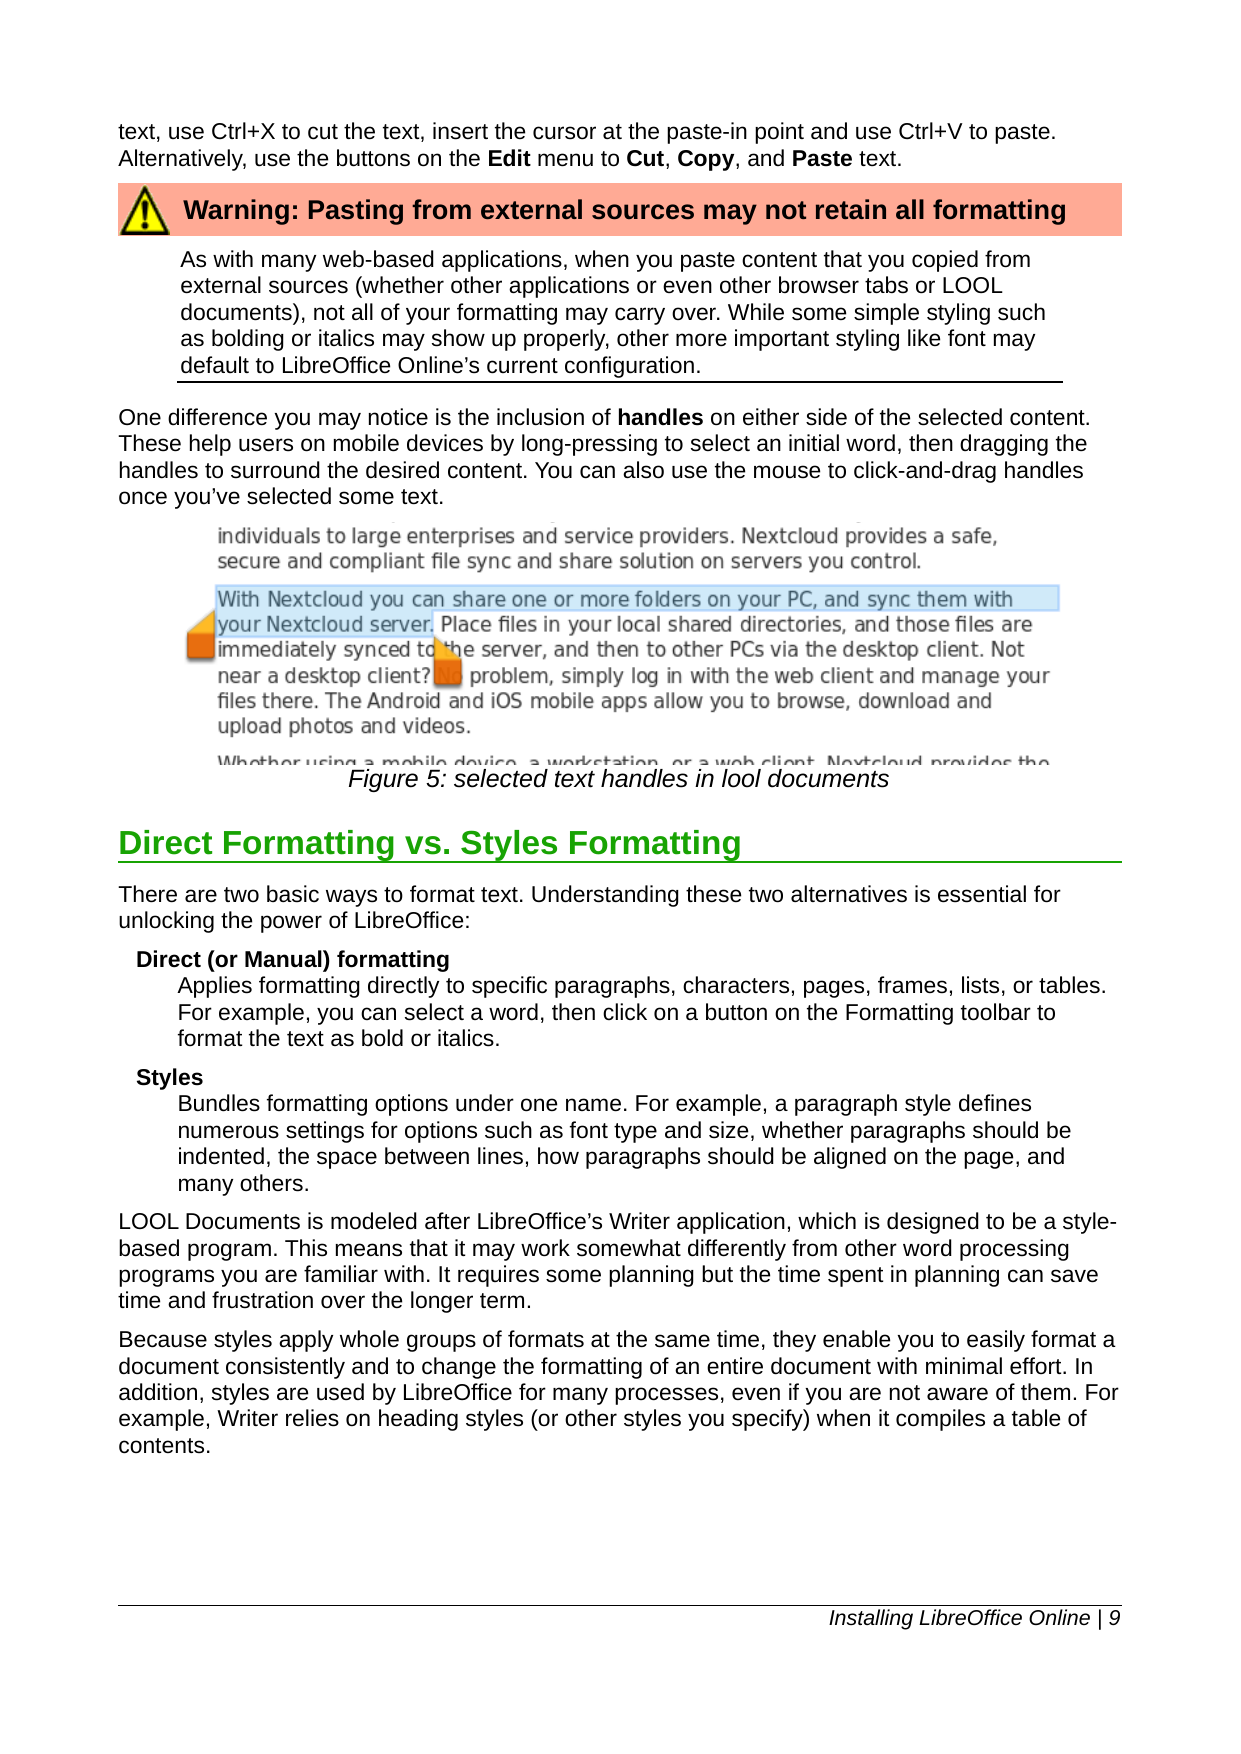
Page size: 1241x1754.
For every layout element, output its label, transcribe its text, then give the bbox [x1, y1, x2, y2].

text text, use Ctrl+X to cut the text, insert the cursor at the paste-in point and use Ctrl+V to paste. Alternatively, use the buttons on the Edit menu to Cut, Copy, and Paste text. [118, 118, 1122, 171]
picture [123, 522, 1118, 765]
text Styles [136, 1064, 1122, 1090]
text One difference you may notice is the inclusion of handles on either side of the selected content. These help users on mobile devices by long-pressing to select an initial word, then dragging the handles to surround the desired content. You can also use the mouse to click-and-drag handles once you’ve selected some text. [118, 404, 1122, 509]
text Applies formatting directly to specific paragraphs, characters, pages, frames, lists, or tables. For example, you can select a word, then click on a button on the Formatting toolbar to format the text as bold or italics. [177, 972, 1122, 1052]
text Bundles formatting options under one name. For example, a paragraph style defines numerous settings for options such as font type and size, whether paragraphs should be indented, the space between lines, how paragraphs should be aligned on the page, and many others. [177, 1090, 1122, 1196]
subtitle Direct Formatting vs. Styles Formatting [118, 823, 1122, 861]
text As with many web-based applications, when you paste content that you copied from external sources (whether other applications or even other browser tabs or LOOL documents), not all of your formatting may carry over. While some simple styling such as bolding or italics may show up properly, other more important styling like font may default to LibreOffice Online’s current configuration. [177, 243, 1063, 381]
subtitle Warning: Pasting from external sources may not retain all formatting [118, 183, 1122, 236]
text There are two basic ways to format text. Understanding these two alternatives is essential for unlocking the power of LibreOffice: [118, 881, 1122, 934]
picture [119, 184, 170, 235]
text Direct (or Manual) formatting [136, 946, 1122, 972]
text Figure 5: selected text handles in lool documents [118, 522, 1122, 793]
text Because styles apply whole groups of formats at the same time, they enable you to easily format a document consistently and to change the formatting of an entire document with minimal effort. In addition, styles are used by LibreOffice for many processes, even if you are not aware of them. For example, Writer relies on heading styles (or other styles you specify) when it compiles a table of contents. [118, 1326, 1122, 1458]
text LOOL Documents is modeled after LibreOffice’s Writer application, which is designed to be a style-based program. This means that it may work somewhat differently from other word processing programs you are familiar with. It requires some planning but the time spent in planning can save time and frustration over the longer term. [118, 1208, 1122, 1314]
